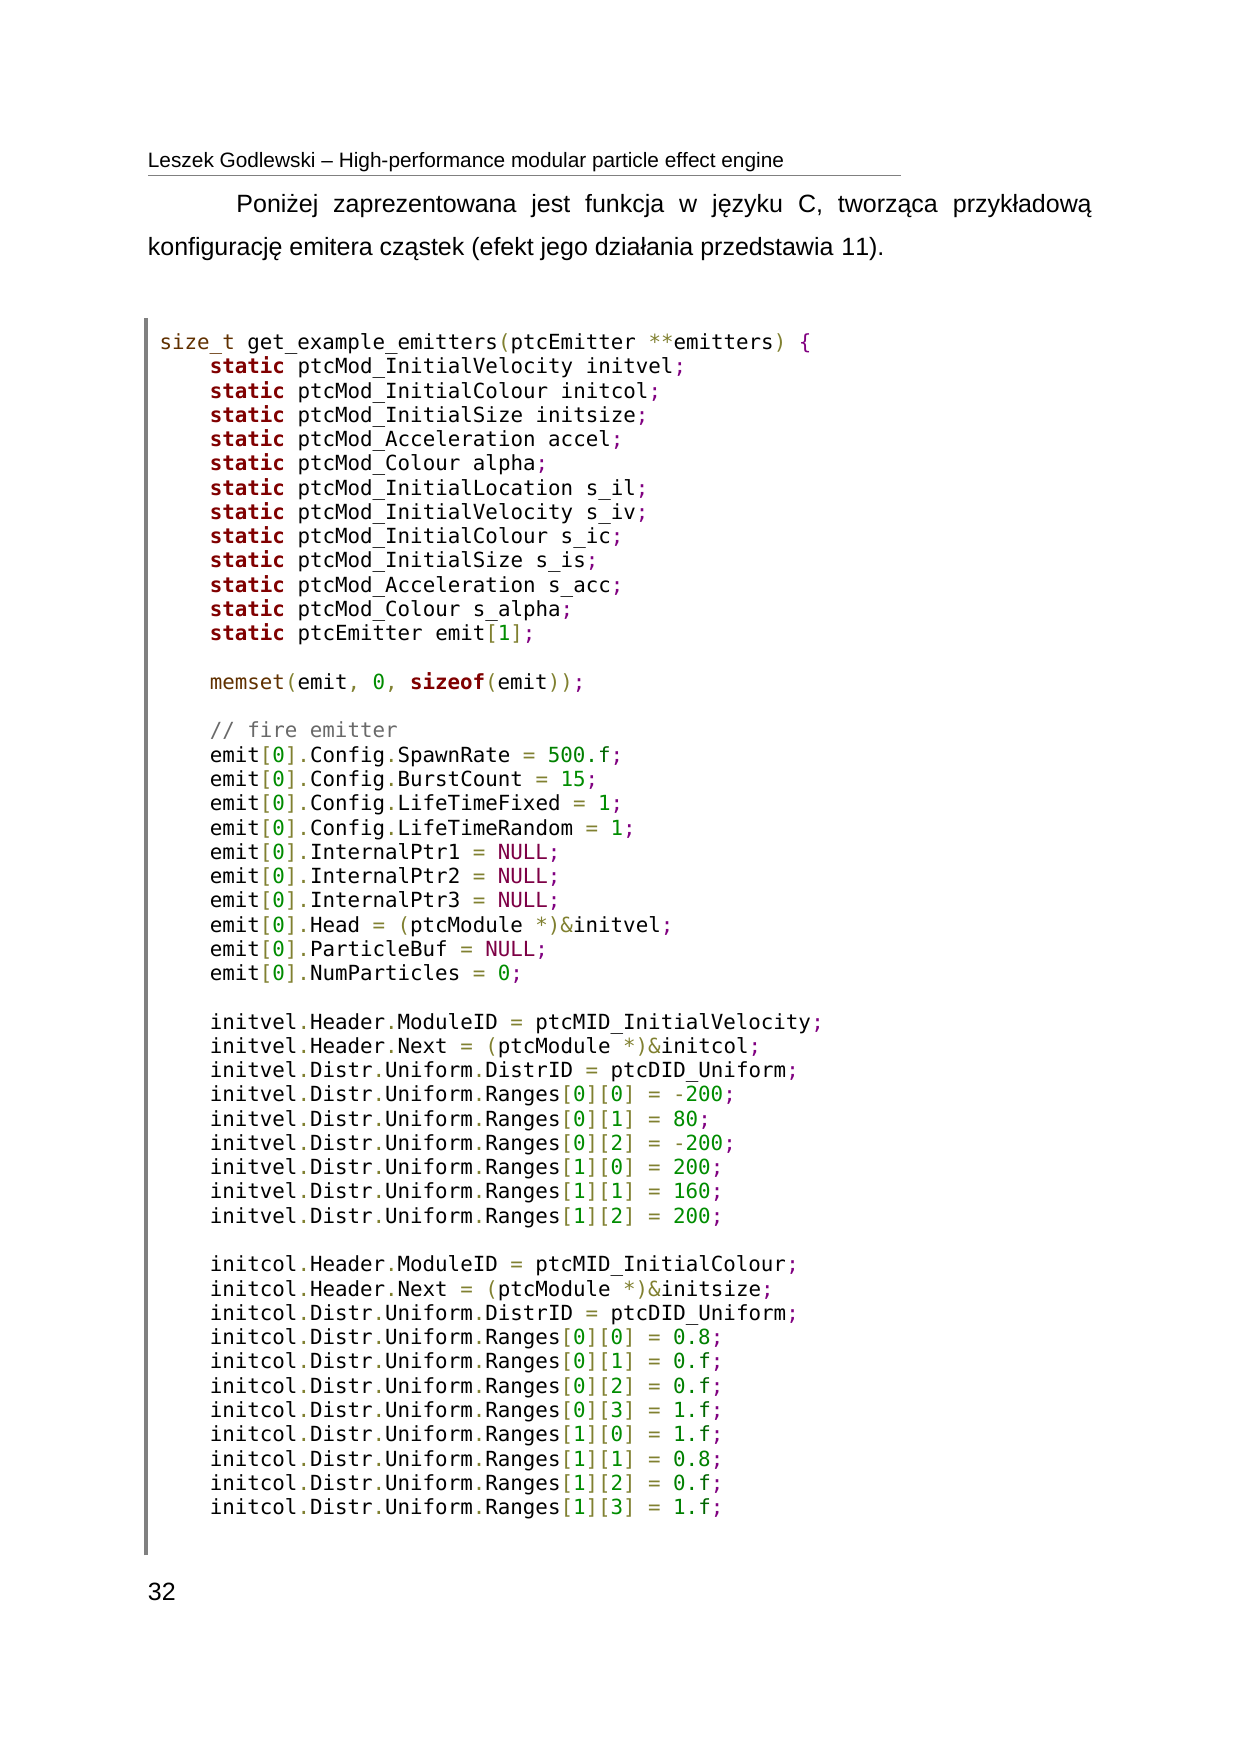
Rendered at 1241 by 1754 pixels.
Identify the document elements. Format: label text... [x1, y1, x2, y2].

text initcol.Distr.Uniform.Ranges[1][0] = 1.f; [148, 1422, 1104, 1447]
text initvel.Distr.Uniform.Ranges[1][2] = 200; [148, 1204, 1104, 1228]
text static ptcMod_InitialSize initsize; [148, 403, 1104, 427]
text // fire emitter [148, 718, 1104, 743]
text static ptcMod_InitialSize s_is; [148, 548, 1104, 573]
text emit[0].Config.SpawnRate = 500.f; [148, 743, 1104, 767]
text static ptcMod_Acceleration s_acc; [148, 573, 1104, 597]
text Poniżej zaprezentowana jest funkcja w języku C, tworząca przykładową konfigurację emitera cząstek (efekt jego działania przedstawia Ilustracja 11). [148, 189, 1092, 261]
text emit[0].InternalPtr2 = NULL; [148, 864, 1104, 888]
text initvel.Distr.Uniform.Ranges[0][2] = -200; [148, 1131, 1104, 1155]
text emit[0].InternalPtr1 = NULL; [148, 840, 1104, 864]
text static ptcMod_Acceleration accel; [148, 427, 1104, 451]
text static ptcMod_Colour alpha; [148, 451, 1104, 476]
text initcol.Distr.Uniform.Ranges[0][1] = 0.f; [148, 1349, 1104, 1374]
text emit[0].ParticleBuf = NULL; [148, 937, 1104, 961]
text initcol.Header.Next = (ptcModule *)&initsize; [148, 1277, 1104, 1301]
text initvel.Distr.Uniform.Ranges[1][1] = 160; [148, 1179, 1104, 1204]
text initcol.Distr.Uniform.Ranges[1][1] = 0.8; [148, 1447, 1104, 1471]
text static ptcMod_InitialColour s_ic; [148, 524, 1104, 548]
text initvel.Header.ModuleID = ptcMID_InitialVelocity; [148, 1010, 1104, 1034]
text initvel.Distr.Uniform.DistrID = ptcDID_Uniform; [148, 1058, 1104, 1082]
text static ptcMod_Colour s_alpha; [148, 597, 1104, 621]
text emit[0].Config.BurstCount = 15; [148, 767, 1104, 791]
text initvel.Header.Next = (ptcModule *)&initcol; [148, 1034, 1104, 1058]
text static ptcMod_InitialVelocity initvel; [148, 354, 1104, 379]
text initcol.Header.ModuleID = ptcMID_InitialColour; [148, 1252, 1104, 1277]
text initcol.Distr.Uniform.Ranges[1][2] = 0.f; [148, 1471, 1104, 1495]
text initcol.Distr.Uniform.Ranges[0][3] = 1.f; [148, 1398, 1104, 1422]
text size_t get_example_emitters(ptcEmitter **emitters) { [148, 318, 1104, 354]
text emit[0].Config.LifeTimeFixed = 1; [148, 791, 1104, 816]
text initcol.Distr.Uniform.Ranges[1][3] = 1.f; [148, 1495, 1104, 1519]
text initcol.Distr.Uniform.Ranges[0][2] = 0.f; [148, 1374, 1104, 1398]
text initvel.Distr.Uniform.Ranges[0][1] = 80; [148, 1107, 1104, 1131]
text initvel.Distr.Uniform.Ranges[0][0] = -200; [148, 1082, 1104, 1107]
text static ptcMod_InitialLocation s_il; [148, 476, 1104, 500]
text static ptcMod_InitialVelocity s_iv; [148, 500, 1104, 524]
text initcol.Distr.Uniform.Ranges[0][0] = 0.8; [148, 1325, 1104, 1349]
text emit[0].Config.LifeTimeRandom = 1; [148, 816, 1104, 840]
text static ptcMod_InitialColour initcol; [148, 379, 1104, 403]
text emit[0].InternalPtr3 = NULL; [148, 888, 1104, 913]
text emit[0].Head = (ptcModule *)&initvel; [148, 913, 1104, 937]
text memset(emit, 0, sizeof(emit)); [148, 670, 1104, 694]
text initvel.Distr.Uniform.Ranges[1][0] = 200; [148, 1155, 1104, 1179]
text static ptcEmitter emit[1]; [148, 621, 1104, 646]
text emit[0].NumParticles = 0; [148, 961, 1104, 985]
text initcol.Distr.Uniform.DistrID = ptcDID_Uniform; [148, 1301, 1104, 1325]
